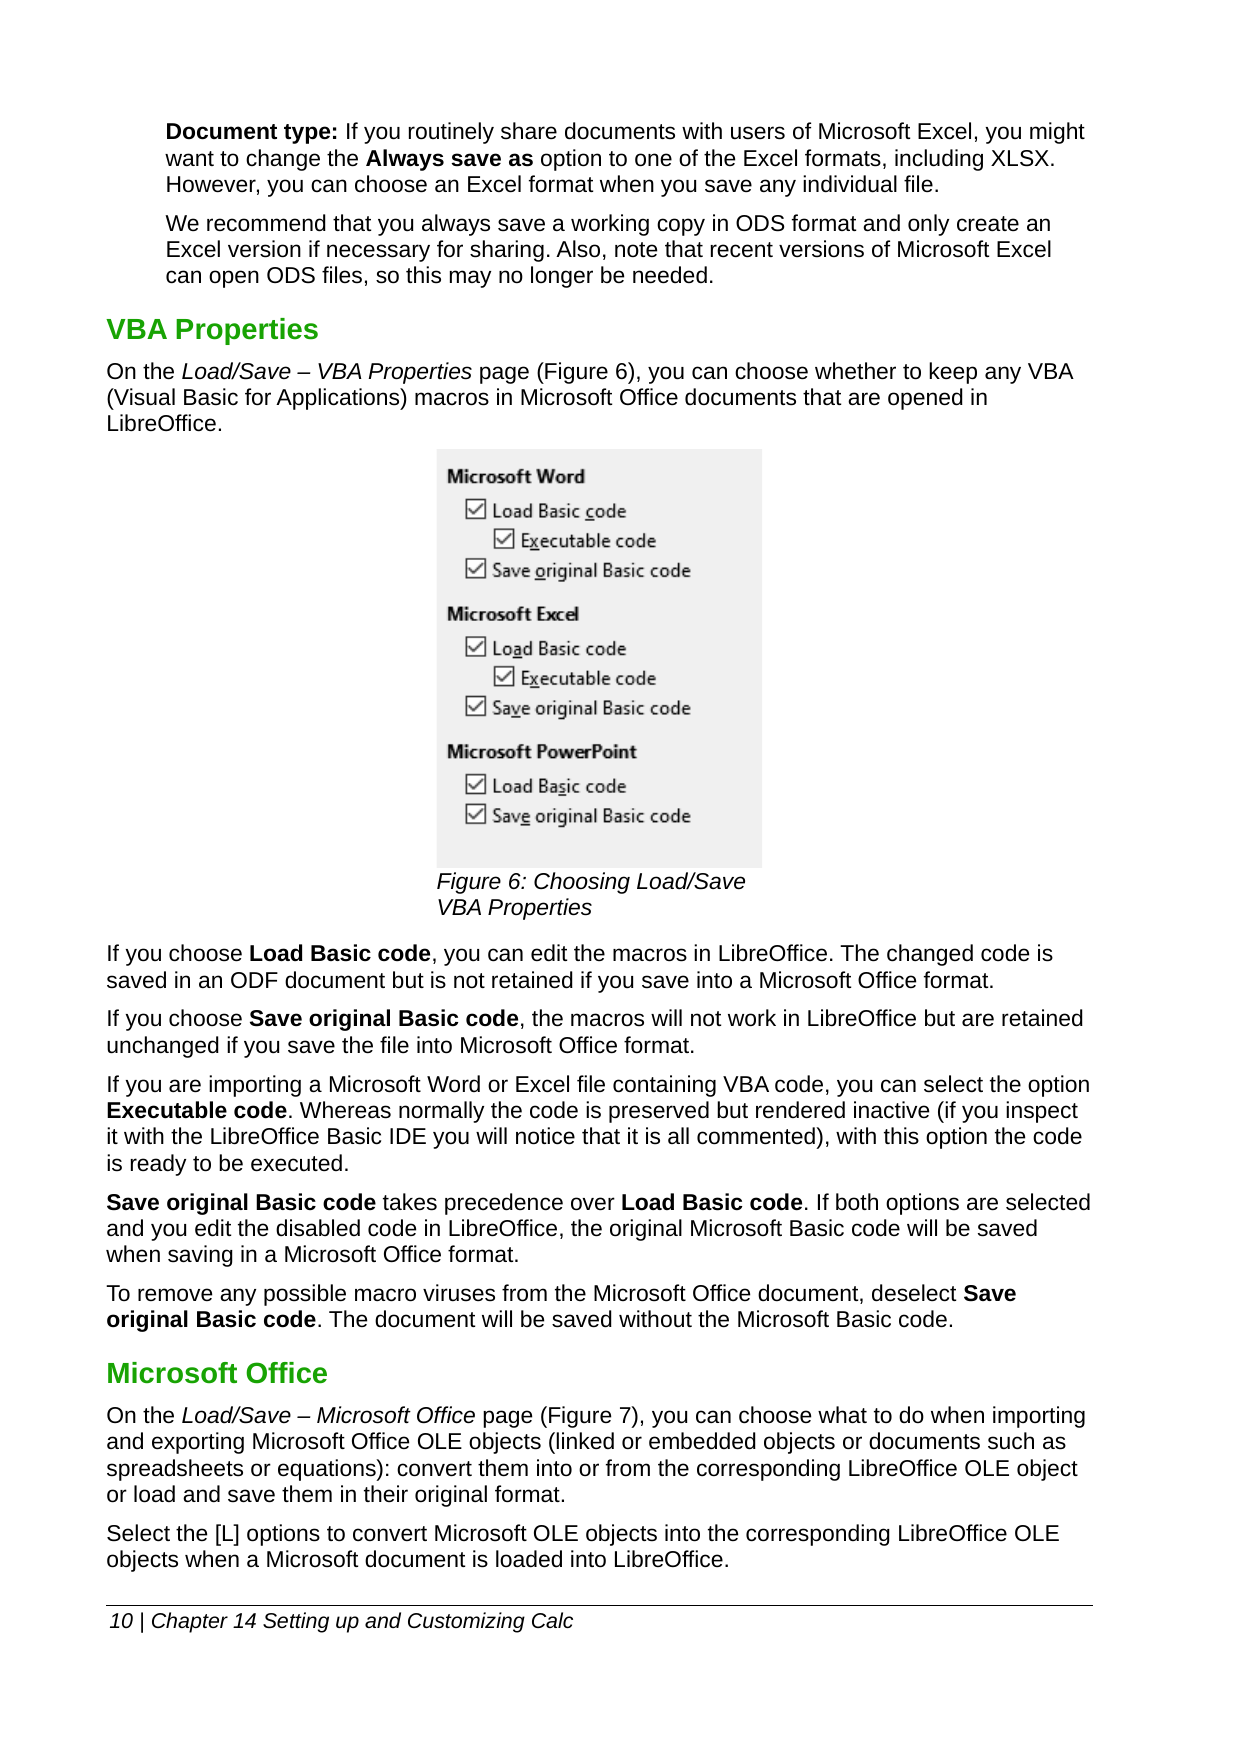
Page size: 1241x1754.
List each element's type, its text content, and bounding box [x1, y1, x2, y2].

text We recommend that you always save a working copy in ODS format and only create an Excel version if necessary for sharing. Also, note that recent versions of Microsoft Excel can open ODS files, so this may no longer be needed. [165, 210, 1093, 289]
subtitle Microsoft Office [106, 1356, 1093, 1390]
text Figure 6: Choosing Load/Save VBA Properties [436, 868, 762, 921]
text Document type: If you routinely share documents with users of Microsoft Excel, you might want to change the Always save as option to one of the Excel formats, including XLSX. However, you can choose an Excel format when you save any individual file. [165, 118, 1093, 197]
text If you are importing a Microsoft Word or Excel file containing VBA code, you can select the option Executable code. Whereas normally the code is preserved but rendered inactive (if you inspect it with the LibreOffice Basic IDE you will notice that it is all commented), with this option the code is ready to be executed. [106, 1071, 1093, 1176]
picture [436, 449, 763, 868]
text If you choose Load Basic code, you can edit the macros in LibreOffice. The changed code is saved in an ODF document but is not retained if you save into a Microsoft Office format. [106, 940, 1093, 993]
text On the Load/Save – VBA Properties page (Figure 6), you can choose whether to keep any VBA (Visual Basic for Applications) macros in Microsoft Office documents that are opened in LibreOffice. [106, 358, 1093, 437]
text Save original Basic code takes precedence over Load Basic code. If both options are selected and you edit the disabled code in LibreOffice, the original Microsoft Basic code will be saved when saving in a Microsoft Office format. [106, 1188, 1093, 1268]
text Select the [L] options to convert Microsoft OLE objects into the corresponding LibreOffice OLE objects when a Microsoft document is loaded into LibreOffice. [106, 1520, 1093, 1572]
subtitle VBA Properties [106, 312, 1093, 346]
text To remove any possible macro viruses from the Microsoft Office document, deselect Save original Basic code. The document will be saved without the Microsoft Basic code. [106, 1280, 1093, 1333]
text If you choose Save original Basic code, the macros will not work in LibreOffice but are retained unchanged if you save the file into Microsoft Office format. [106, 1005, 1093, 1058]
text On the Load/Save – Microsoft Office page (Figure 7), you can choose what to do when importing and exporting Microsoft Office OLE objects (linked or embedded objects or documents such as spreadsheets or equations): convert them into or from the corresponding LibreOffice OLE object or load and save them in their original format. [106, 1402, 1093, 1507]
